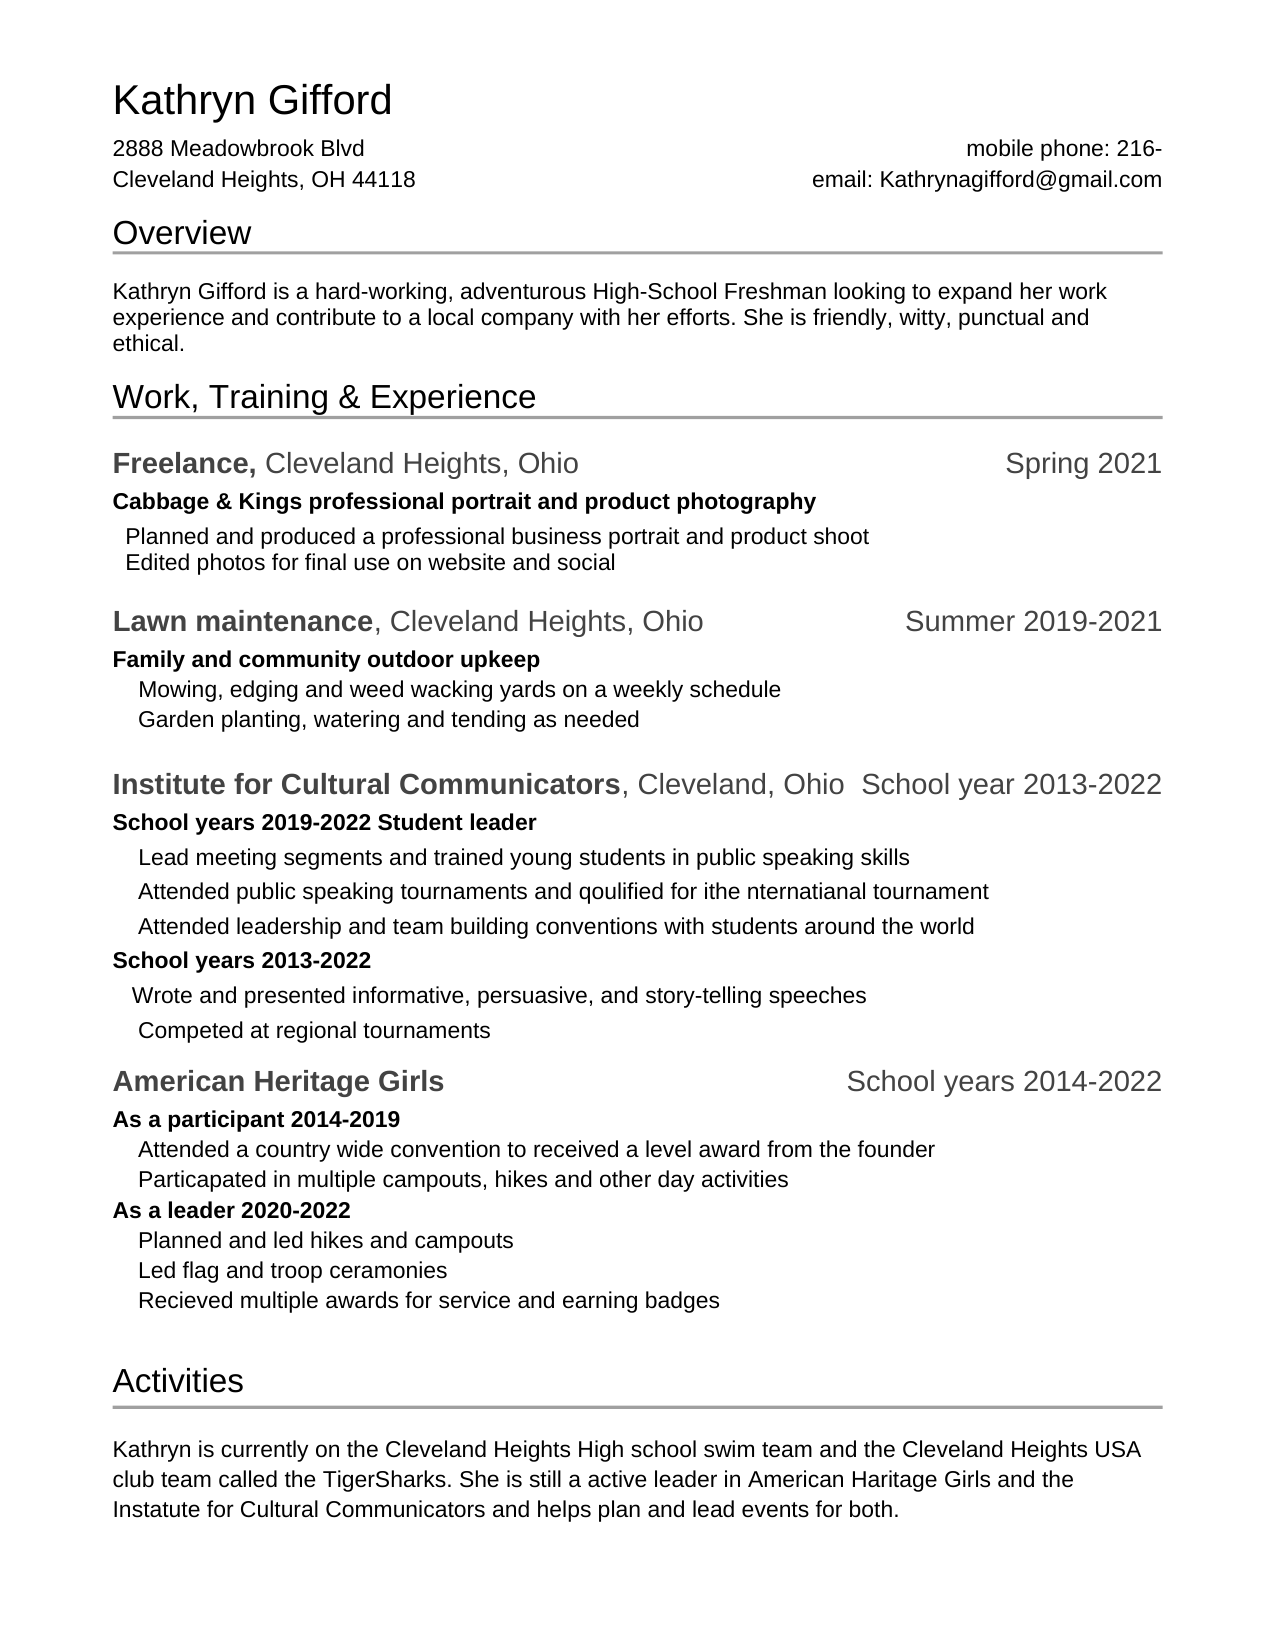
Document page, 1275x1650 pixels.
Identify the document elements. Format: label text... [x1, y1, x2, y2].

subtitle Work, Training & Experience [112, 377, 1162, 415]
subtitle Freelance, Cleveland Heights, Ohio Spring 2021 [112, 446, 1162, 480]
text Cabbage & Kings professional portrait and product photography [112, 488, 1162, 514]
text Attended a country wide convention to received a level award from the founder [112, 1136, 1162, 1162]
subtitle Overview [112, 213, 1162, 251]
text Edited photos for final use on website and social [112, 549, 1162, 575]
text club team called the TigerSharks. She is still a active leader in American Haritage Girls and the Instatute for Cultural Communicators and helps plan and lead events for both. [112, 1466, 1162, 1523]
text Mowing, edging and weed wacking yards on a weekly schedule [112, 676, 1162, 703]
text Planned and led hikes and campouts [112, 1227, 1162, 1253]
text Competed at regional tournaments [112, 1017, 1162, 1043]
text Particapated in multiple campouts, hikes and other day activities [112, 1166, 1162, 1193]
text Wrote and presented informative, persuasive, and story-telling speeches [112, 982, 1162, 1008]
text Led flag and troop ceramonies [112, 1257, 1162, 1283]
text Kathryn Gifford is a hard-working, adventurous High-School Freshman looking to expand her work experience and contribute to a local company with her efforts. She is friendly, witty, punctual and ethical. [112, 278, 1162, 357]
text As a participant 2014-2019 [112, 1106, 1162, 1132]
text School years 2013-2022 [112, 947, 1162, 974]
text Cleveland Heights, OH 44118 email: Kathrynagifford@gmail.com [112, 166, 1162, 192]
text Activities [112, 1362, 1162, 1400]
text Family and community outdoor upkeep [112, 646, 1162, 672]
subtitle Kathryn Gifford [112, 75, 1162, 123]
text Attended leadership and team building conventions with students around the world [112, 913, 1162, 939]
text Kathryn is currently on the Cleveland Heights High school swim team and the Cleveland Heights USA [112, 1409, 1162, 1462]
subtitle Institute for Cultural Communicators, Cleveland, Ohio School year 2013-2022 [112, 767, 1162, 800]
text Planned and produced a professional business portrait and product shoot [112, 523, 1162, 549]
text Garden planting, watering and tending as needed [112, 706, 1162, 733]
text 2888 Meadowbrook Blvd mobile phone: 216- [112, 135, 1162, 162]
subtitle American Heritage Girls School years 2014-2022 [112, 1064, 1162, 1098]
text Attended public speaking tournaments and qoulified for ithe nternatianal tournament [112, 878, 1162, 904]
text Lead meeting segments and trained young students in public speaking skills [112, 843, 1162, 870]
text School years 2019-2022 Student leader [112, 809, 1162, 835]
subtitle Lawn maintenance, Cleveland Heights, Ohio Summer 2019-2021 [112, 604, 1162, 638]
text As a leader 2020-2022 [112, 1197, 1162, 1223]
text Recieved multiple awards for service and earning badges [112, 1287, 1162, 1313]
